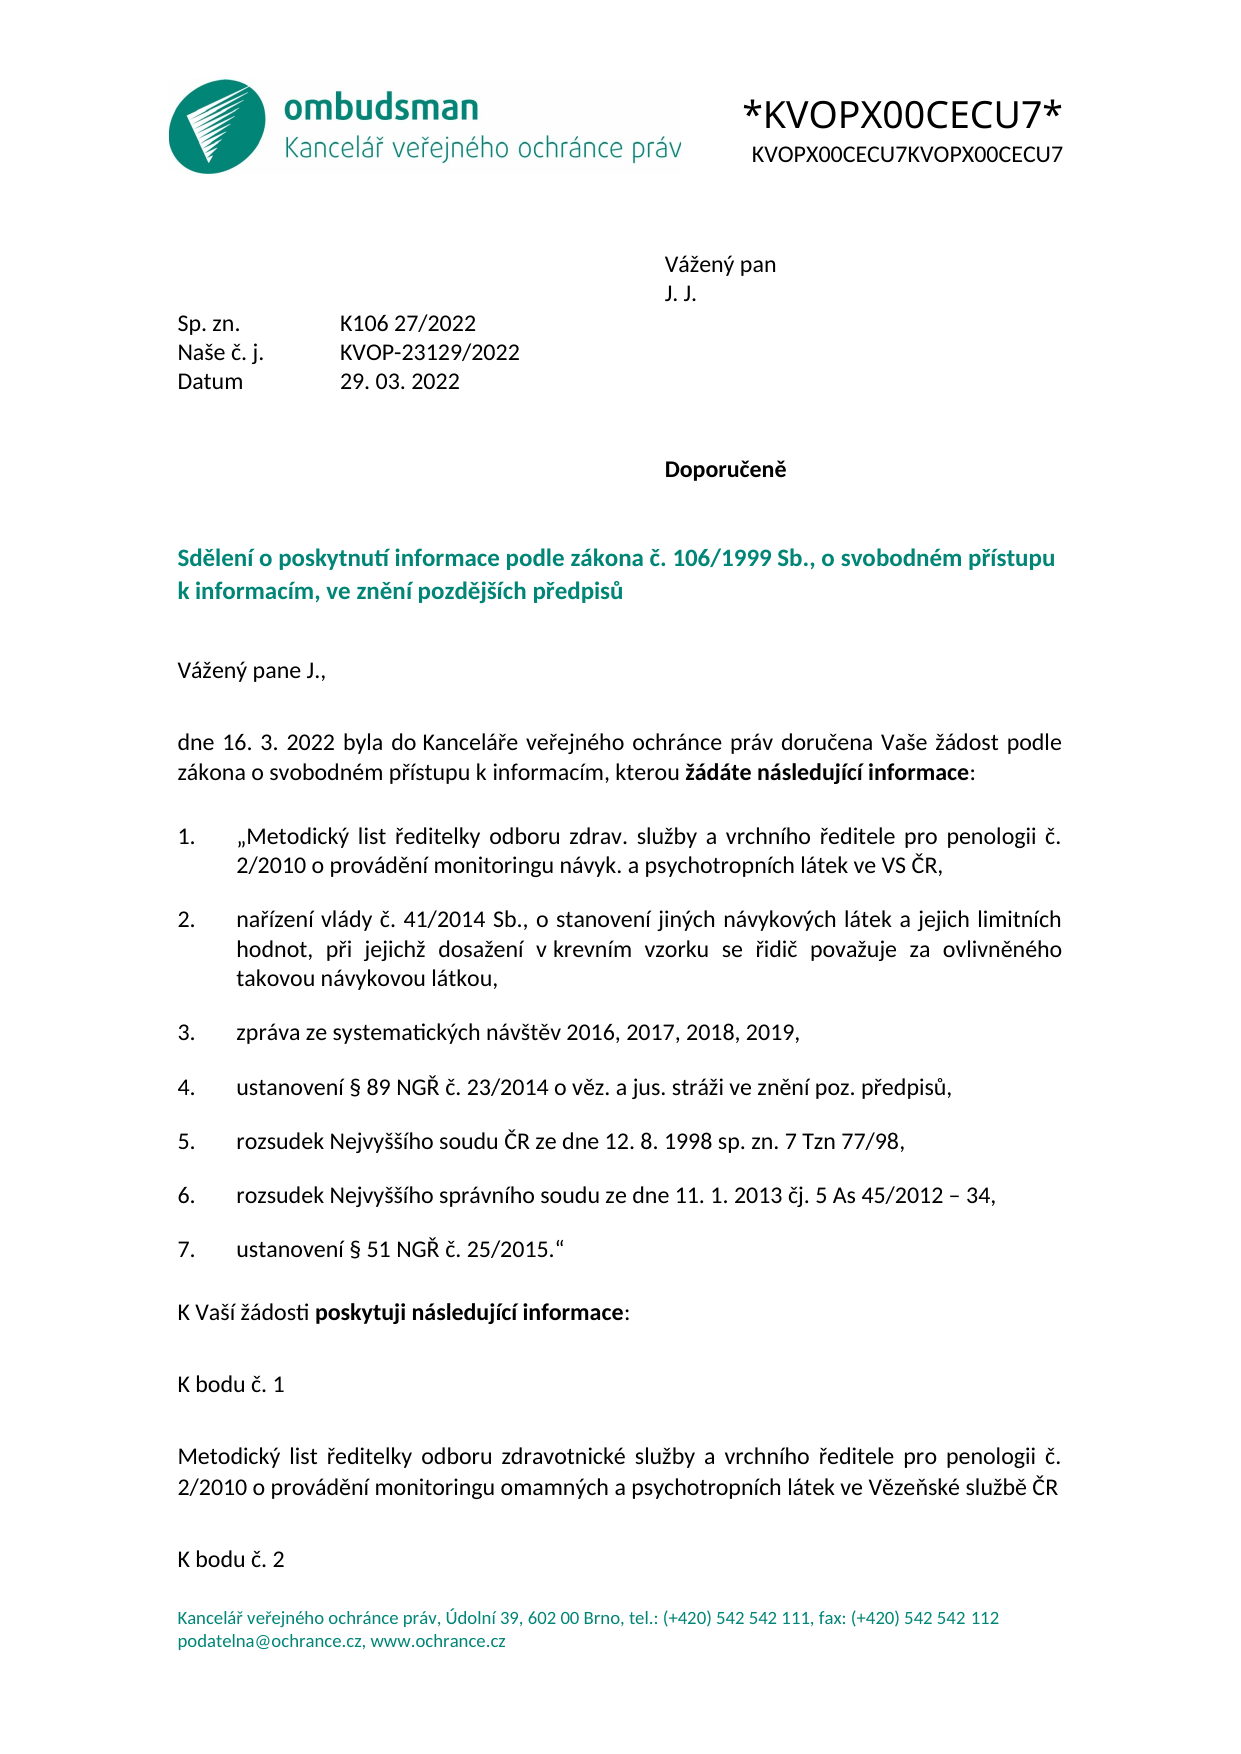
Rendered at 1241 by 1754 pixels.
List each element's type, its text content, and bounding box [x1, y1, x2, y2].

text K Vaší žádosti poskytuji následující informace: [177, 1297, 1063, 1326]
text K bodu č. 1 [177, 1369, 1063, 1398]
subtitle Sdělení o poskytnutí informace podle zákona č. 106/1999 Sb., o svobodném přístupu k informacím, ve znění pozdějších předpisů [177, 542, 1063, 606]
list ustanovení § 89 NGŘ č. 23/2014 o věz. a jus. stráži ve znění poz. předpisů, [177, 1072, 1063, 1101]
list ustanovení § 51 NGŘ č. 25/2015.“ [177, 1234, 1063, 1264]
text K bodu č. 2 [177, 1544, 1063, 1573]
list rozsudek Nejvyššího soudu ČR ze dne 12. 8. 1998 sp. zn. 7 Tzn 77/98, [177, 1126, 1063, 1155]
list nařízení vlády č. 41/2014 Sb., o stanovení jiných návykových látek a jejich limitních hodnot, při jejichž dosažení v krevním vzorku se řidič považuje za ovlivněného takovou návykovou látkou, [177, 904, 1063, 992]
table_header K106 27/2022 KVOP-23129/2022 29. 03. 2022 [340, 220, 664, 542]
table_header Sp. zn. Naše č. j. Datum [177, 220, 340, 542]
list zpráva ze systematických návštěv 2016, 2017, 2018, 2019, [177, 1017, 1063, 1047]
table_header Vážený pan J. J. Doporučeně [665, 220, 1085, 542]
text dne 16. 3. 2022 byla do Kanceláře veřejného ochránce práv doručena Vaše žádost podle zákona o svobodném přístupu k informacím, kterou žádáte následující informace: [177, 727, 1063, 787]
list rozsudek Nejvyššího správního soudu ze dne 11. 1. 2013 čj. 5 As 45/2012 – 34, [177, 1180, 1063, 1209]
list „Metodický list ředitelky odboru zdrav. služby a vrchního ředitele pro penologii č. 2/2010 o provádění monitoringu návyk. a psychotropních látek ve VS ČR, [177, 821, 1063, 879]
text Metodický list ředitelky odboru zdravotnické služby a vrchního ředitele pro penologii č. 2/2010 o provádění monitoringu omamných a psychotropních látek ve Vězeňské službě ČR [177, 1441, 1063, 1501]
text Vážený pane J., [177, 655, 1063, 684]
